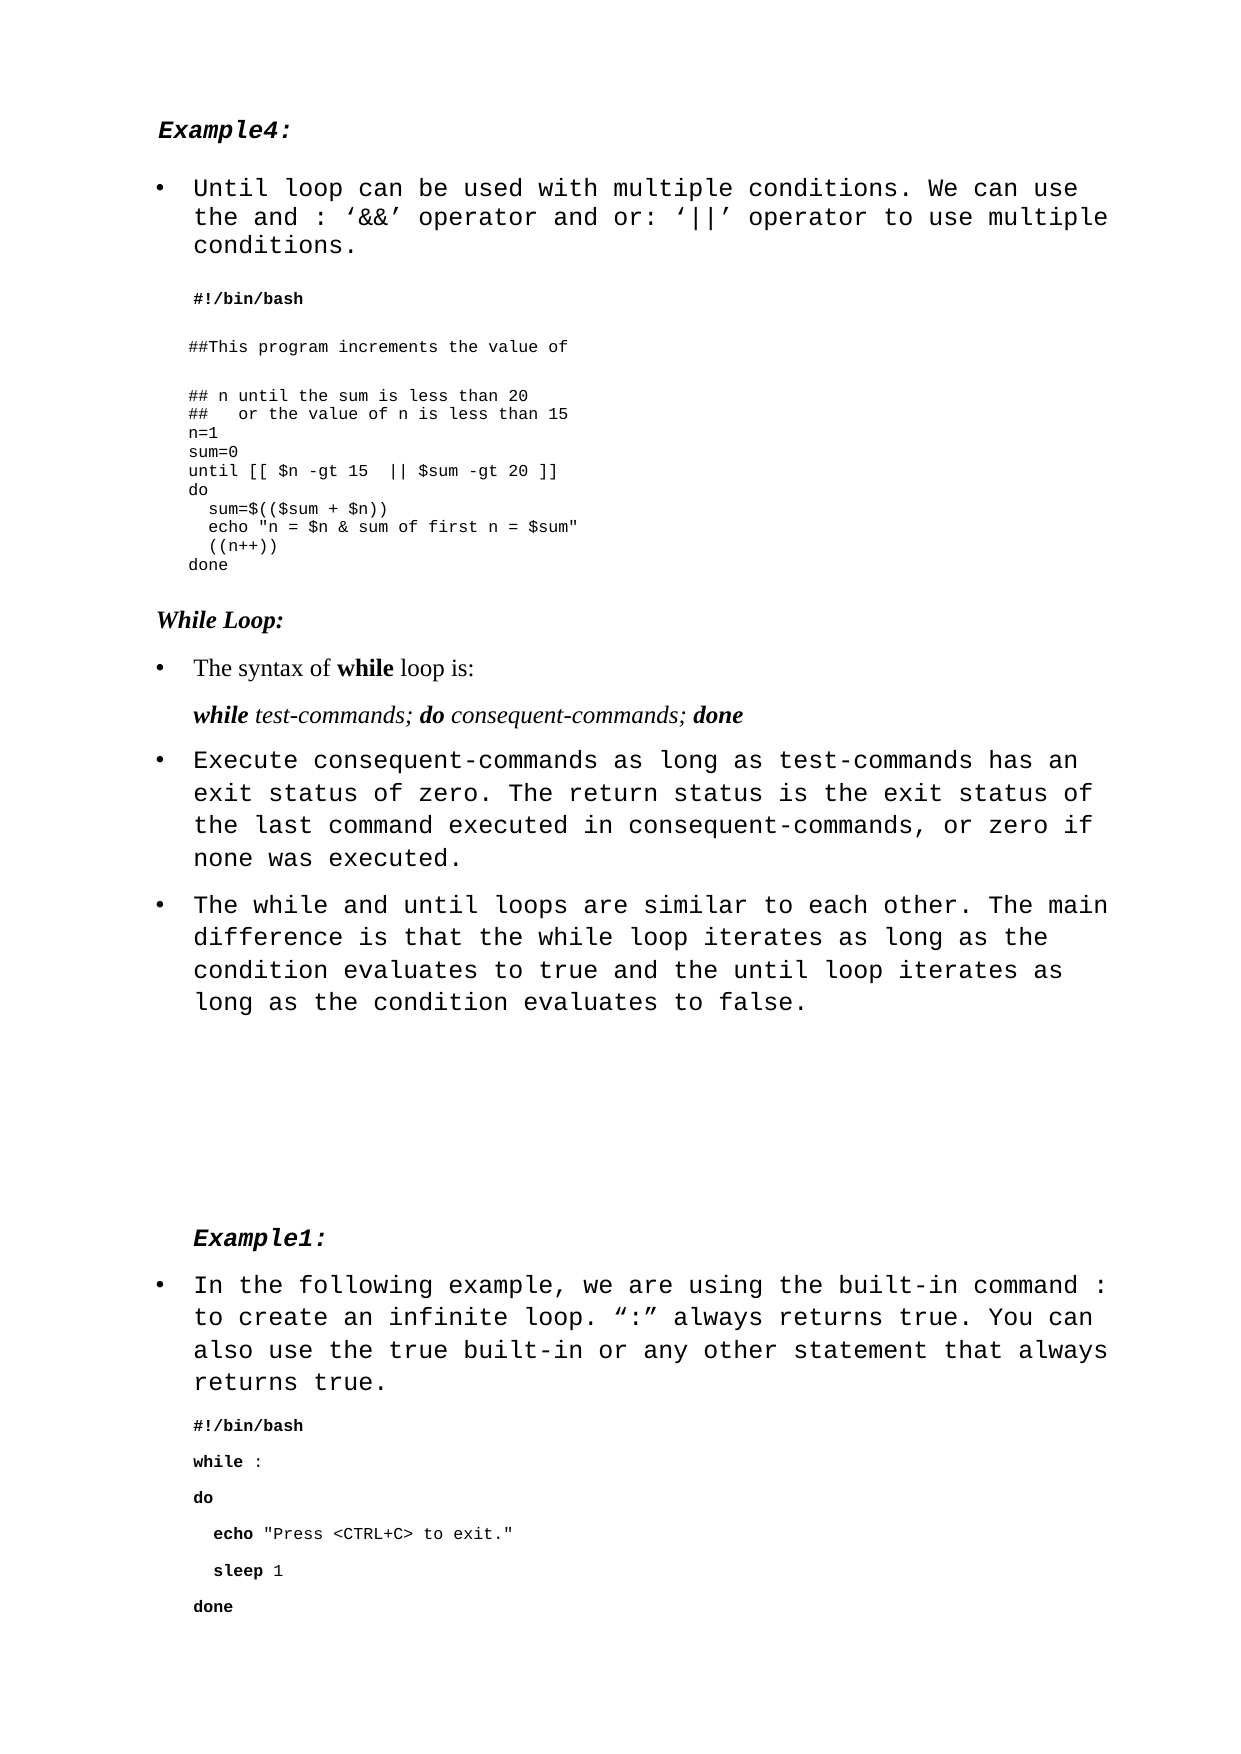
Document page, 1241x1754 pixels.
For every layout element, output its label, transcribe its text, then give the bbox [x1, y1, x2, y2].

list Example1: [156, 1225, 1122, 1254]
list while : [156, 1453, 1122, 1472]
text echo "n = $n & sum of first n = $sum" [118, 519, 1122, 538]
text until [[ $n -gt 15 || $sum -gt 20 ]] [118, 462, 1122, 481]
text sum=0 [118, 444, 1122, 462]
list while test-commands; do consequent-commands; done [156, 700, 1122, 729]
list The syntax of while loop is: [156, 653, 1122, 681]
text do [118, 481, 1122, 500]
list #!/bin/bash [156, 1417, 1122, 1436]
list done [156, 1598, 1122, 1617]
text While Loop: [118, 605, 1122, 634]
text ## n until the sum is less than 20 [118, 387, 1122, 406]
list do [156, 1489, 1122, 1508]
list sleep 1 [156, 1562, 1122, 1581]
text ##This program increments the value of [118, 339, 1122, 358]
text sum=$(($sum + $n)) [118, 500, 1122, 519]
list The while and until loops are similar to each other. The main difference is that the while loop iterates as long as the condition evaluates to true and the until loop iterates as long as the condition evaluates to false. [156, 892, 1122, 1018]
text ## or the value of n is less than 15 [118, 406, 1122, 425]
list Until loop can be used with multiple conditions. We can use the and : ‘&&’ operator and or: ‘||’ operator to use multiple conditions. [156, 176, 1122, 261]
text n=1 [118, 425, 1122, 444]
list #!/bin/bash [156, 290, 1122, 309]
text done [118, 557, 1122, 576]
list Execute consequent-commands as long as test-commands has an exit status of zero. The return status is the exit status of the last command executed in consequent-commands, or zero if none was executed. [156, 748, 1122, 874]
list In the following example, we are using the built-in command : to create an infinite loop. “:” always returns true. You can also use the true built-in or any other statement that always returns true. [156, 1272, 1122, 1398]
text ((n++)) [118, 538, 1122, 557]
text Example4: [118, 118, 1122, 146]
list echo "Press <CTRL+C> to exit." [156, 1526, 1122, 1545]
